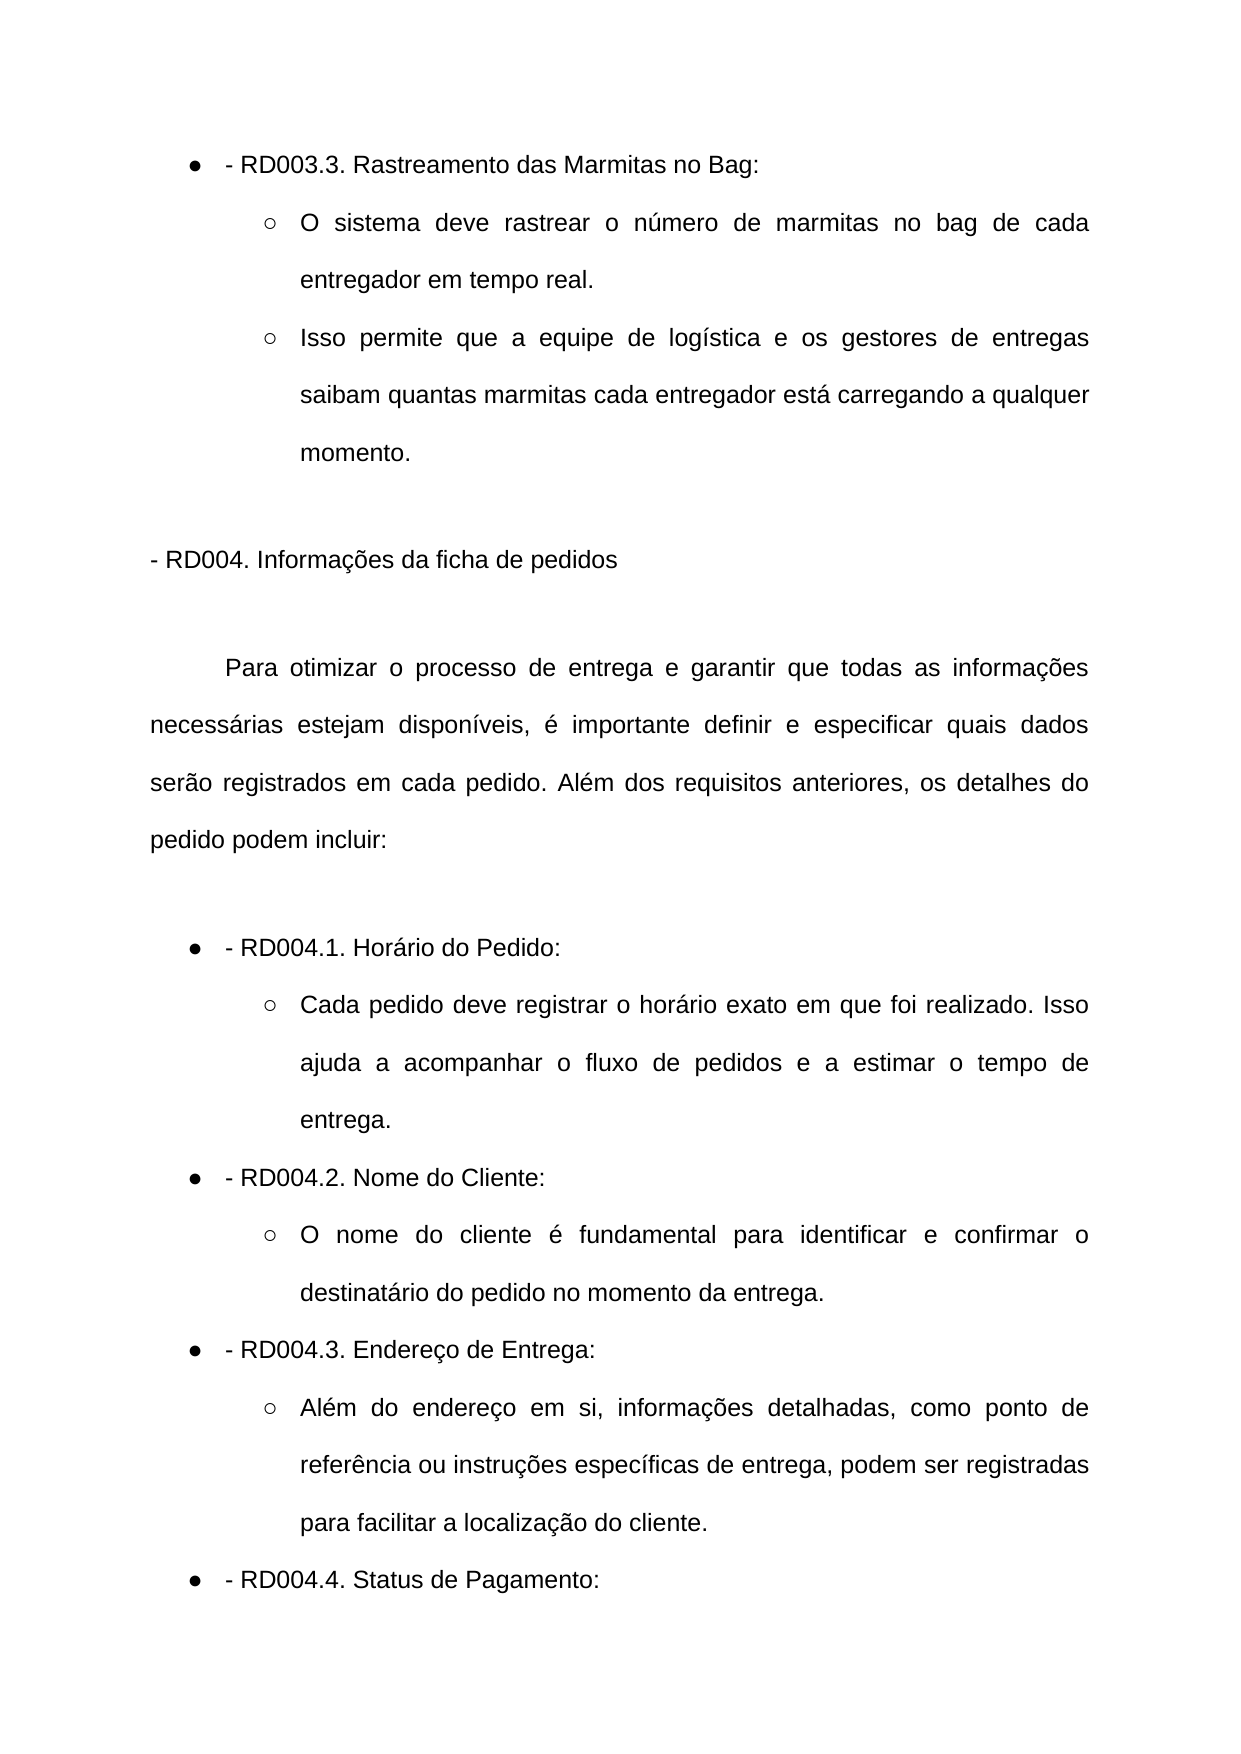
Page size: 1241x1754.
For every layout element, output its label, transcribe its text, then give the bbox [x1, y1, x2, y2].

list - RD003.3. Rastreamento das Marmitas no Bag: [187, 150, 1091, 179]
list - RD004.4. Status de Pagamento: [187, 1565, 1091, 1594]
text - RD004. Informações da ficha de pedidos [150, 545, 1091, 574]
text Para otimizar o processo de entrega e garantir que todas as informações necessárias estejam disponíveis, é importante definir e especificar quais dados serão registrados em cada pedido. Além dos requisitos anteriores, os detalhes do pedido podem incluir: [150, 652, 1091, 854]
list Cada pedido deve registrar o horário exato em que foi realizado. Isso ajuda a acompanhar o fluxo de pedidos e a estimar o tempo de entrega. [262, 990, 1091, 1134]
list Isso permite que a equipe de logística e os gestores de entregas saibam quantas marmitas cada entregador está carregando a qualquer momento. [262, 322, 1091, 466]
list - RD004.2. Nome do Cliente: [187, 1162, 1091, 1191]
list - RD004.1. Horário do Pedido: [187, 932, 1091, 961]
list Além do endereço em si, informações detalhadas, como ponto de referência ou instruções específicas de entrega, podem ser registradas para facilitar a localização do cliente. [262, 1392, 1091, 1536]
list - RD004.3. Endereço de Entrega: [187, 1335, 1091, 1364]
list O nome do cliente é fundamental para identificar e confirmar o destinatário do pedido no momento da entrega. [262, 1220, 1091, 1306]
list O sistema deve rastrear o número de marmitas no bag de cada entregador em tempo real. [262, 207, 1091, 294]
